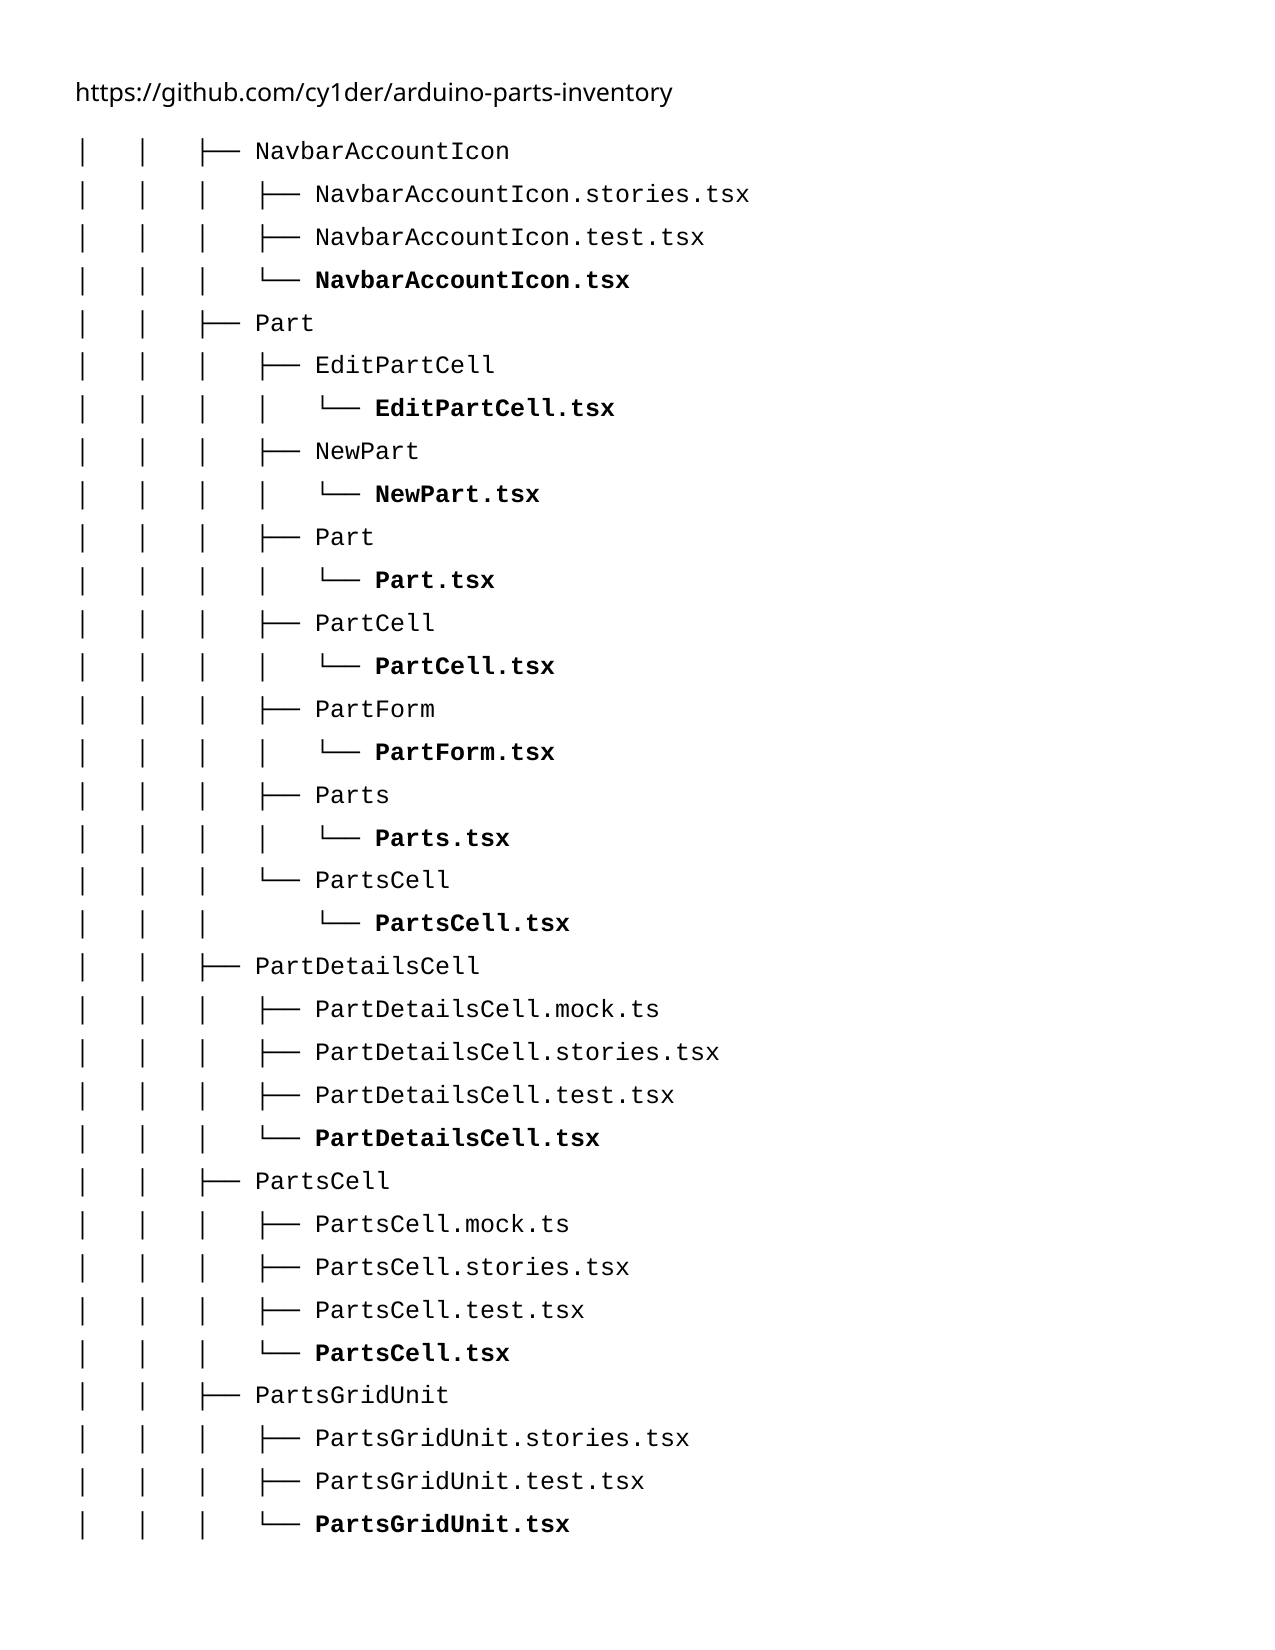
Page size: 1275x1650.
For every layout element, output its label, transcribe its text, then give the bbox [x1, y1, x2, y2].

text │ │ │ └── PartsCell.tsx [83, 1340, 142, 1368]
text │ │ │ ├── PartsCell.mock.ts [83, 1211, 142, 1240]
text │ │ │ └── PartsGridUnit.tsx [203, 1512, 1200, 1540]
text │ │ │ ├── EditPartCell [263, 353, 1200, 381]
text │ │ │ ├── PartDetailsCell.mock.ts [203, 997, 262, 1025]
text │ │ │ └── PartsGridUnit.tsx [83, 1512, 142, 1540]
text │ │ │ │ └── EditPartCell.tsx [203, 396, 262, 424]
text │ │ │ ├── Parts [83, 782, 142, 811]
text │ │ ├── PartsCell [143, 1168, 202, 1197]
text │ │ │ └── PartDetailsCell.tsx [143, 1126, 202, 1154]
text │ │ │ ├── PartDetailsCell.test.tsx [263, 1083, 1200, 1111]
text │ │ ├── NavbarAccountIcon [83, 138, 142, 167]
text │ │ │ │ └── PartCell.tsx [143, 653, 202, 682]
text │ │ │ ├── PartsCell.stories.tsx [263, 1254, 1200, 1283]
text │ │ │ │ └── Parts.tsx [143, 825, 202, 853]
text │ │ │ └── PartsCell [83, 868, 142, 896]
text │ │ │ ├── PartsGridUnit.test.tsx [203, 1469, 262, 1497]
text │ │ │ ├── PartsGridUnit.stories.tsx [83, 1426, 142, 1454]
text │ │ │ ├── EditPartCell [203, 353, 262, 381]
text │ │ │ ├── PartsGridUnit.stories.tsx [203, 1426, 262, 1454]
text │ │ │ ├── PartDetailsCell.stories.tsx [263, 1040, 1200, 1068]
text │ │ │ ├── EditPartCell [83, 353, 142, 381]
text │ │ │ ├── PartsCell.mock.ts [263, 1211, 1200, 1240]
text │ │ │ ├── NavbarAccountIcon.stories.tsx [263, 181, 1200, 210]
text │ │ │ ├── Part [83, 525, 142, 553]
text │ │ │ │ └── Part.tsx [143, 568, 202, 596]
text │ │ │ ├── PartDetailsCell.mock.ts [263, 997, 1200, 1025]
text │ │ │ └── PartsCell [143, 868, 202, 896]
text │ │ │ └── PartsCell.tsx [143, 911, 202, 939]
text │ │ │ └── NavbarAccountIcon.tsx [203, 267, 1200, 296]
text │ │ ├── PartsGridUnit [203, 1383, 1200, 1411]
text │ │ │ ├── PartDetailsCell.test.tsx [203, 1083, 262, 1111]
text │ │ │ ├── NavbarAccountIcon.test.tsx [263, 224, 1200, 253]
text │ │ │ │ └── Parts.tsx [203, 825, 262, 853]
text │ │ │ │ └── Part.tsx [203, 568, 262, 596]
text │ │ │ ├── PartsGridUnit.test.tsx [83, 1469, 142, 1497]
text │ │ │ │ └── NewPart.tsx [263, 482, 1200, 510]
text │ │ │ │ └── PartForm.tsx [203, 739, 262, 768]
text │ │ ├── NavbarAccountIcon [203, 138, 1200, 167]
text │ │ │ ├── PartsCell.test.tsx [83, 1297, 142, 1326]
text │ │ │ ├── PartsGridUnit.test.tsx [263, 1469, 1200, 1497]
text │ │ │ ├── PartsCell.mock.ts [143, 1211, 202, 1240]
text │ │ ├── Part [83, 310, 142, 338]
text │ │ │ ├── PartDetailsCell.mock.ts [143, 997, 202, 1025]
text │ │ │ │ └── NewPart.tsx [143, 482, 202, 510]
text │ │ ├── NavbarAccountIcon [143, 138, 202, 167]
text │ │ │ │ └── Part.tsx [83, 568, 142, 596]
text │ │ │ └── PartsGridUnit.tsx [143, 1512, 202, 1540]
text │ │ │ ├── PartCell [143, 611, 202, 639]
text │ │ │ ├── PartCell [83, 611, 142, 639]
text │ │ │ ├── NavbarAccountIcon.stories.tsx [203, 181, 262, 210]
text │ │ │ │ └── EditPartCell.tsx [263, 396, 1200, 424]
text │ │ │ └── PartsCell.tsx [203, 911, 1200, 939]
text │ │ │ ├── PartsCell.test.tsx [263, 1297, 1200, 1326]
text │ │ │ ├── PartForm [83, 696, 142, 725]
text │ │ │ ├── PartsCell.stories.tsx [83, 1254, 142, 1283]
text │ │ │ │ └── NewPart.tsx [83, 482, 142, 510]
text │ │ │ ├── Part [263, 525, 1200, 553]
text │ │ │ │ └── PartForm.tsx [263, 739, 1200, 768]
text │ │ │ │ └── NewPart.tsx [203, 482, 262, 510]
text │ │ │ ├── NavbarAccountIcon.stories.tsx [143, 181, 202, 210]
text │ │ │ ├── Parts [263, 782, 1200, 811]
text │ │ │ ├── PartCell [203, 611, 262, 639]
text │ │ │ │ └── EditPartCell.tsx [83, 396, 142, 424]
text │ │ │ ├── Parts [203, 782, 262, 811]
text │ │ │ │ └── Part.tsx [263, 568, 1200, 596]
text │ │ ├── PartDetailsCell [143, 954, 202, 982]
text │ │ │ ├── PartsGridUnit.stories.tsx [143, 1426, 202, 1454]
text │ │ │ ├── NavbarAccountIcon.test.tsx [203, 224, 262, 253]
text │ │ │ └── NavbarAccountIcon.tsx [83, 267, 142, 296]
text │ │ │ │ └── Parts.tsx [83, 825, 142, 853]
text │ │ │ ├── PartForm [263, 696, 1200, 725]
text │ │ │ ├── EditPartCell [143, 353, 202, 381]
text │ │ │ ├── PartsGridUnit.stories.tsx [263, 1426, 1200, 1454]
text │ │ │ ├── Part [203, 525, 262, 553]
text │ │ │ ├── Part [143, 525, 202, 553]
text │ │ │ │ └── PartForm.tsx [83, 739, 142, 768]
text │ │ │ ├── PartsGridUnit.test.tsx [143, 1469, 202, 1497]
text │ │ │ ├── PartsCell.test.tsx [143, 1297, 202, 1326]
text │ │ │ └── PartsCell.tsx [143, 1340, 202, 1368]
text │ │ ├── PartsGridUnit [143, 1383, 202, 1411]
text │ │ │ │ └── Parts.tsx [263, 825, 1200, 853]
text │ │ │ │ └── PartCell.tsx [263, 653, 1200, 682]
text │ │ │ ├── PartDetailsCell.stories.tsx [83, 1040, 142, 1068]
text │ │ │ └── PartDetailsCell.tsx [83, 1126, 142, 1154]
text │ │ │ ├── PartsCell.test.tsx [203, 1297, 262, 1326]
text │ │ │ │ └── PartForm.tsx [143, 739, 202, 768]
text │ │ │ ├── PartForm [203, 696, 262, 725]
text │ │ │ ├── PartCell [263, 611, 1200, 639]
text │ │ │ ├── NewPart [83, 439, 142, 467]
text │ │ │ ├── NavbarAccountIcon.test.tsx [143, 224, 202, 253]
text │ │ │ ├── PartDetailsCell.stories.tsx [203, 1040, 262, 1068]
text │ │ │ ├── NavbarAccountIcon.test.tsx [83, 224, 142, 253]
text │ │ │ ├── NewPart [203, 439, 262, 467]
text │ │ │ ├── PartsCell.stories.tsx [143, 1254, 202, 1283]
text │ │ │ └── PartsCell.tsx [203, 1340, 1200, 1368]
text │ │ │ ├── NewPart [143, 439, 202, 467]
text │ │ │ ├── Parts [143, 782, 202, 811]
text │ │ │ │ └── PartCell.tsx [203, 653, 262, 682]
text │ │ ├── Part [143, 310, 202, 338]
text │ │ │ │ └── PartCell.tsx [83, 653, 142, 682]
text │ │ │ ├── NewPart [263, 439, 1200, 467]
text │ │ ├── PartDetailsCell [203, 954, 1200, 982]
text │ │ │ ├── PartDetailsCell.mock.ts [83, 997, 142, 1025]
text │ │ │ ├── PartsCell.stories.tsx [203, 1254, 262, 1283]
text │ │ ├── Part [203, 310, 1200, 338]
text │ │ │ ├── PartDetailsCell.test.tsx [143, 1083, 202, 1111]
text │ │ ├── PartsGridUnit [83, 1383, 142, 1411]
text │ │ ├── PartsCell [83, 1168, 142, 1197]
text │ │ │ ├── PartForm [143, 696, 202, 725]
text │ │ │ └── PartsCell [203, 868, 1200, 896]
text │ │ ├── PartsCell [203, 1168, 1200, 1197]
text │ │ │ │ └── EditPartCell.tsx [143, 396, 202, 424]
text │ │ │ └── PartDetailsCell.tsx [203, 1126, 1200, 1154]
text │ │ │ ├── NavbarAccountIcon.stories.tsx [83, 181, 142, 210]
text │ │ ├── PartDetailsCell [83, 954, 142, 982]
text │ │ │ ├── PartsCell.mock.ts [203, 1211, 262, 1240]
text │ │ │ └── PartsCell.tsx [83, 911, 142, 939]
text │ │ │ └── NavbarAccountIcon.tsx [143, 267, 202, 296]
text │ │ │ ├── PartDetailsCell.stories.tsx [143, 1040, 202, 1068]
text │ │ │ ├── PartDetailsCell.test.tsx [83, 1083, 142, 1111]
